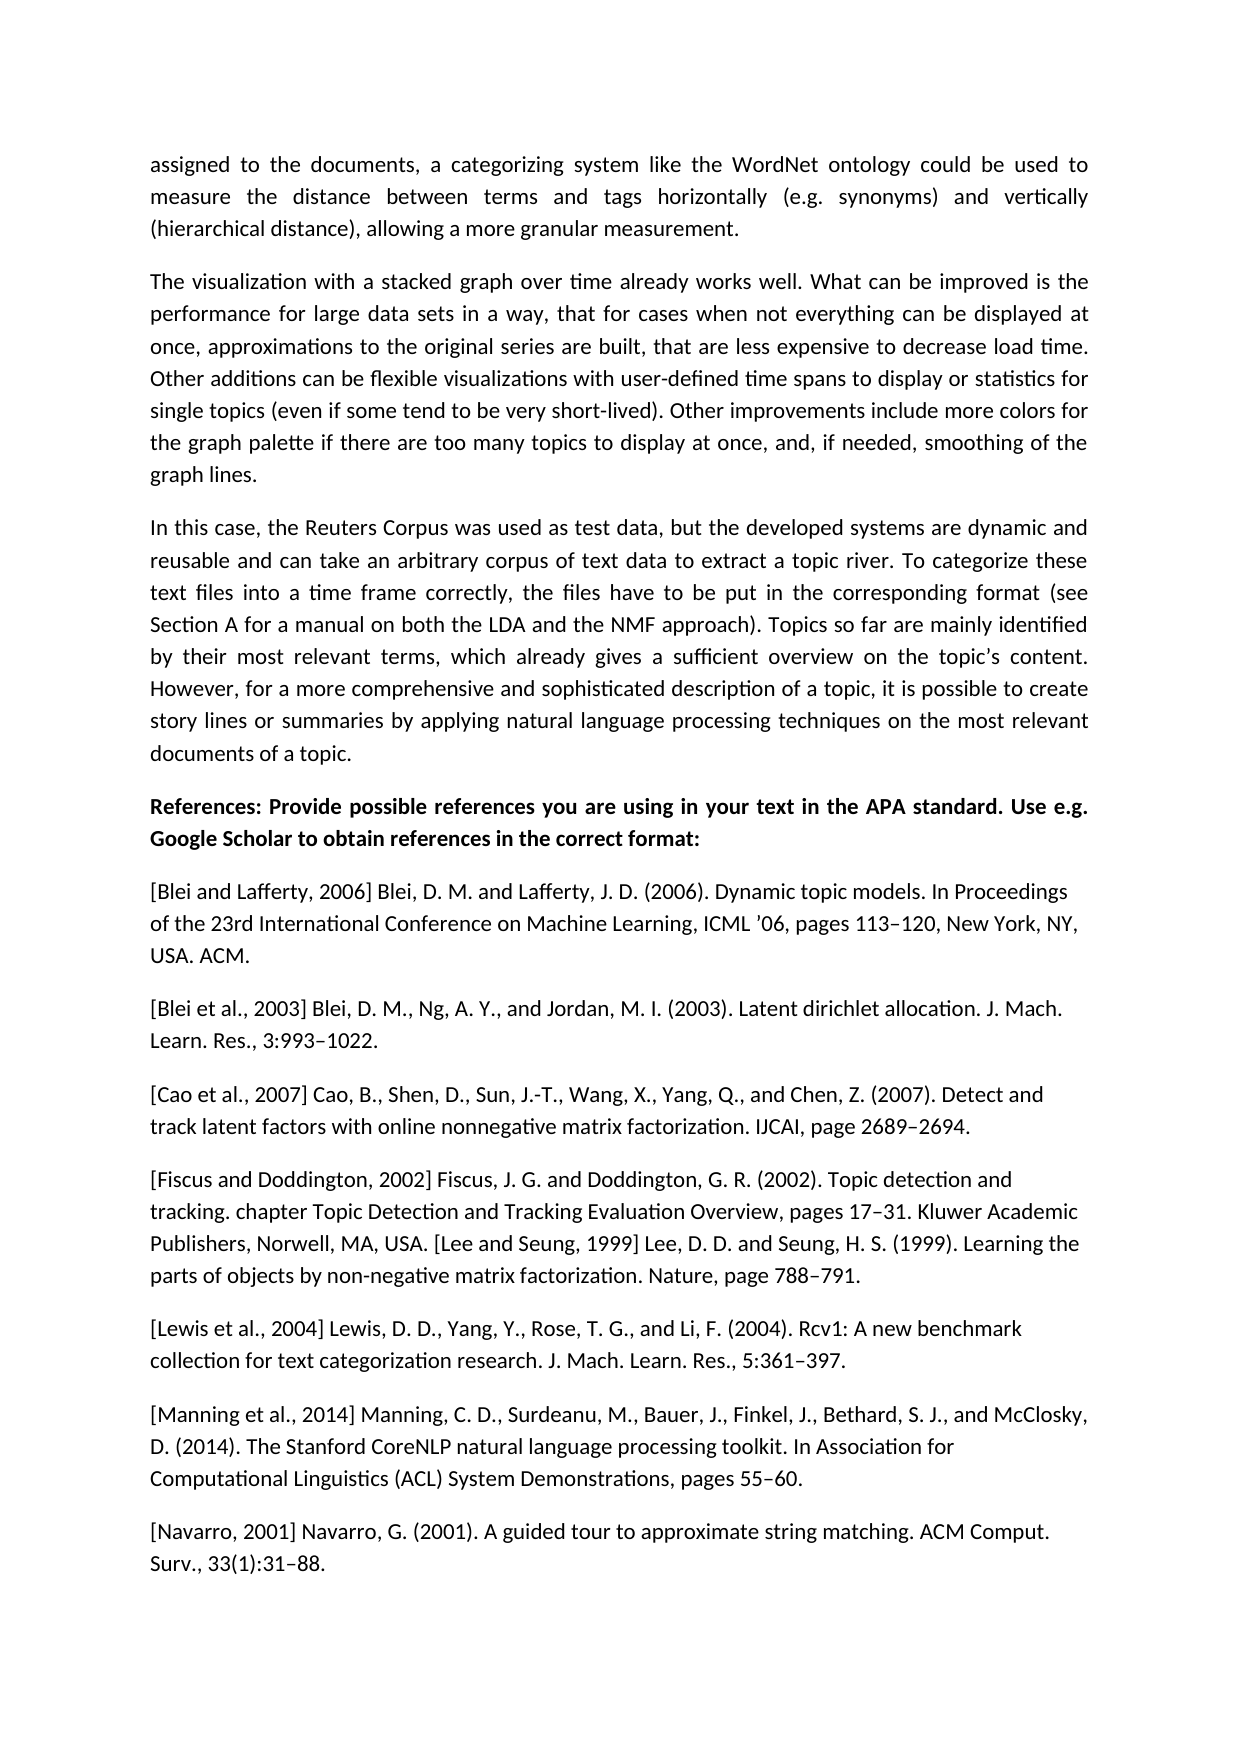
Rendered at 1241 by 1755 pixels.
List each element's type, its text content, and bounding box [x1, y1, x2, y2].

list In this case, the Reuters Corpus was used as test data, but the developed systems are dynamic and reusable and can take an arbitrary corpus of text data to extract a topic river. To categorize these text files into a time frame correctly, the files have to be put in the corresponding format (see Section A for a manual on both the LDA and the NMF approach). Topics so far are mainly identified by their most relevant terms, which already gives a sufficient overview on the topic’s content. However, for a more comprehensive and sophisticated description of a topic, it is possible to create story lines or summaries by applying natural language processing techniques on the most relevant documents of a topic. [150, 513, 1090, 767]
list The visualization with a stacked graph over time already works well. What can be improved is the performance for large data sets in a way, that for cases when not everything can be displayed at once, approximations to the original series are built, that are less expensive to decrease load time. Other additions can be flexible visualizations with user-defined time spans to display or statistics for single topics (even if some tend to be very short-lived). Other improvements include more colors for the graph palette if there are too many topics to display at once, and, if needed, smoothing of the graph lines. [150, 267, 1090, 488]
text [Fiscus and Doddington, 2002] Fiscus, J. G. and Doddington, G. R. (2002). Topic detection and tracking. chapter Topic Detection and Tracking Evaluation Overview, pages 17–31. Kluwer Academic Publishers, Norwell, MA, USA. [Lee and Seung, 1999] Lee, D. D. and Seung, H. S. (1999). Learning the parts of objects by non-negative matrix factorization. Nature, page 788–791. [150, 1165, 1090, 1289]
text [Cao et al., 2007] Cao, B., Shen, D., Sun, J.-T., Wang, X., Yang, Q., and Chen, Z. (2007). Detect and track latent factors with online nonnegative matrix factorization. IJCAI, page 2689–2694. [150, 1080, 1090, 1140]
text [Manning et al., 2014] Manning, C. D., Surdeanu, M., Bauer, J., Finkel, J., Bethard, S. J., and McClosky, D. (2014). The Stanford CoreNLP natural language processing toolkit. In Association for Computational Linguistics (ACL) System Demonstrations, pages 55–60. [150, 1400, 1090, 1492]
text [Blei and Lafferty, 2006] Blei, D. M. and Lafferty, J. D. (2006). Dynamic topic models. In Proceedings of the 23rd International Conference on Machine Learning, ICML ’06, pages 113–120, New York, NY, USA. ACM. [150, 877, 1090, 969]
list assigned to the documents, a categorizing system like the WordNet ontology could be used to measure the distance between terms and tags horizontally (e.g. synonyms) and vertically (hierarchical distance), allowing a more granular measurement. [150, 150, 1090, 242]
text [Blei et al., 2003] Blei, D. M., Ng, A. Y., and Jordan, M. I. (2003). Latent dirichlet allocation. J. Mach. Learn. Res., 3:993–1022. [150, 994, 1090, 1055]
text [Navarro, 2001] Navarro, G. (2001). A guided tour to approximate string matching. ACM Comput. Surv., 33(1):31–88. [150, 1517, 1090, 1577]
text [Lewis et al., 2004] Lewis, D. D., Yang, Y., Rose, T. G., and Li, F. (2004). Rcv1: A new benchmark collection for text categorization research. J. Mach. Learn. Res., 5:361–397. [150, 1314, 1090, 1375]
text References: Provide possible references you are using in your text in the APA standard. Use e.g. Google Scholar to obtain references in the correct format: [150, 792, 1090, 852]
